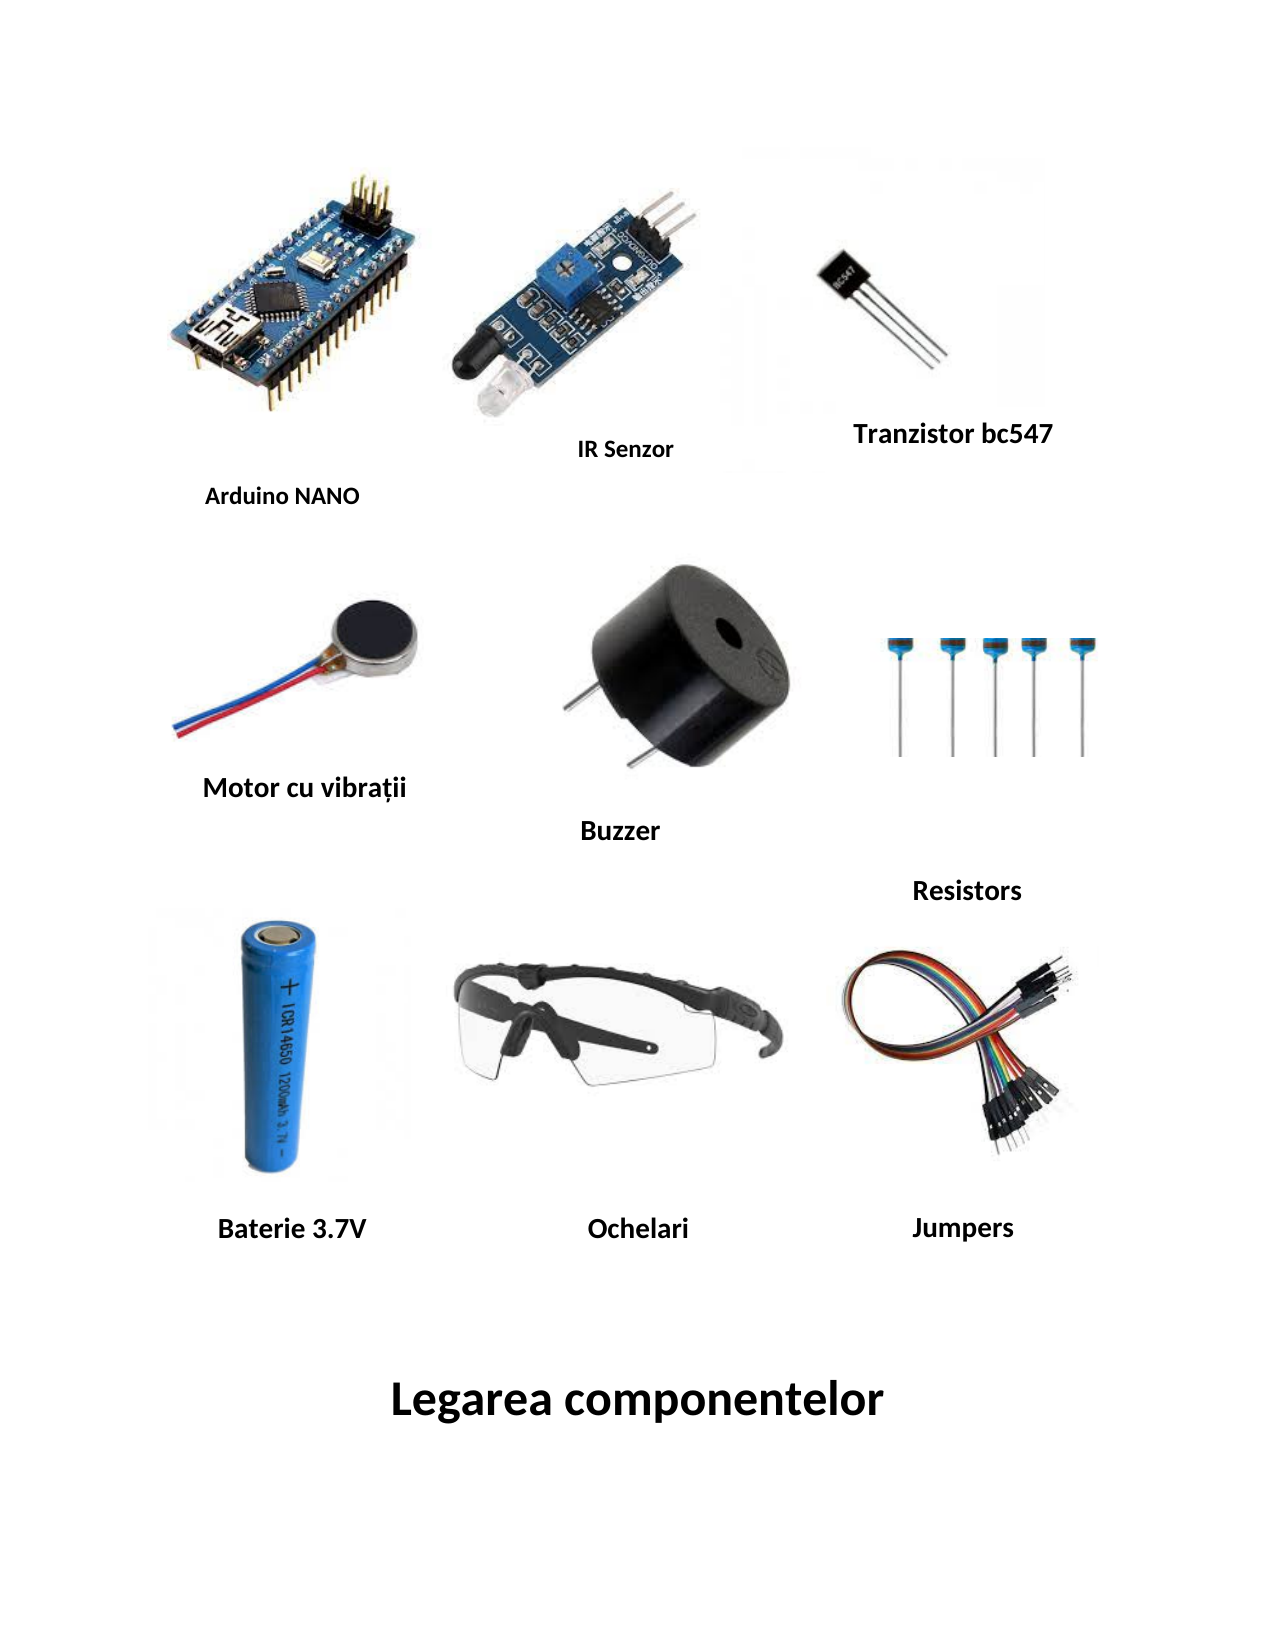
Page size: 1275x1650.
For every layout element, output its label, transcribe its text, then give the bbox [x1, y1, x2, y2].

text Ochelari [588, 1211, 897, 1246]
text Motor cu vibrații [202, 769, 550, 805]
text Baterie 3.7V [218, 1211, 565, 1246]
text Arduino NANO [205, 480, 400, 511]
text Legarea componentelor [148, 1367, 1127, 1428]
text Resistors [912, 872, 1260, 908]
text Buzzer [580, 812, 928, 848]
text Tranzistor bc547 [853, 415, 1210, 451]
text Jumpers [912, 1209, 1260, 1244]
text IR Senzor [577, 433, 702, 464]
